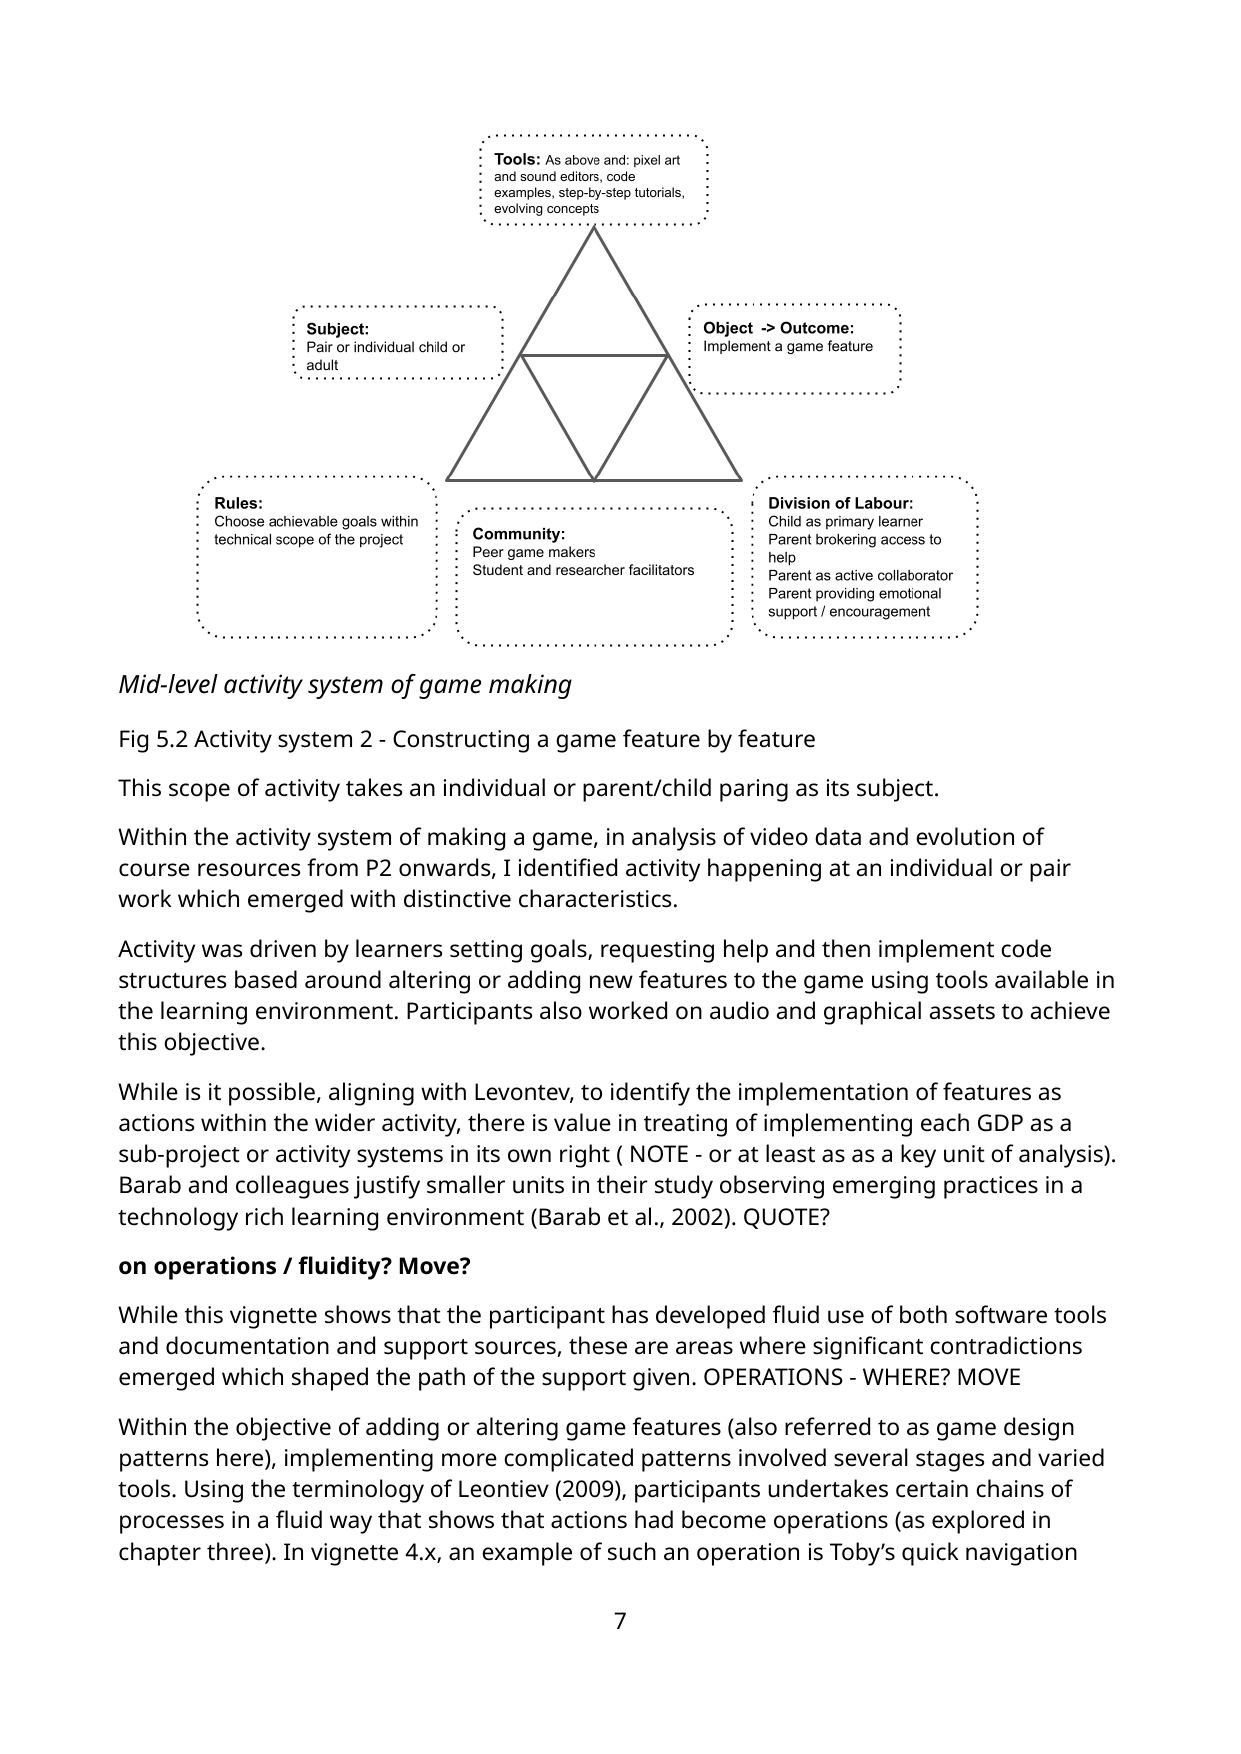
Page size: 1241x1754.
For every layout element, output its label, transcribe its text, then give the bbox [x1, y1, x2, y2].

text Mid-level activity system of game making [118, 667, 1122, 701]
text This scope of activity takes an individual or parent/child paring as its subject. [118, 772, 1122, 803]
text on operations / fluidity? Move? [118, 1250, 1122, 1281]
text Within the activity system of making a game, in analysis of video data and evolution of course resources from P2 onwards, I identified activity happening at an individual or pair work which emerged with distinctive characteristics. [118, 821, 1122, 915]
text Fig 5.2 Activity system 2 - Constructing a game feature by feature [118, 723, 1122, 754]
text While this vignette shows that the participant has developed fluid use of both software tools and documentation and support sources, these are areas where significant contradictions emerged which shaped the path of the support given. OPERATIONS - WHERE? MOVE [118, 1299, 1122, 1393]
text Activity was driven by learners setting goals, requesting help and then implement code structures based around altering or adding new features to the game using tools available in the learning environment. Participants also worked on audio and graphical assets to achieve this objective. [118, 933, 1122, 1058]
picture [118, 118, 1072, 655]
text Within the objective of adding or altering game features (also referred to as game design patterns here), implementing more complicated patterns involved several stages and varied tools. Using the terminology of Leontiev (2009), participants undertakes certain chains of processes in a fluid way that shows that actions had become operations (as explored in chapter three). In vignette 4.x, an example of such an operation is Toby’s quick navigation [118, 1411, 1122, 1567]
text While is it possible, aligning with Levontev, to identify the implementation of features as actions within the wider activity, there is value in treating of implementing each GDP as a sub-project or activity systems in its own right ( NOTE - or at least as as a key unit of analysis). Barab and colleagues justify smaller units in their study observing emerging practices in a technology rich learning environment (Barab et al., 2002). QUOTE? [118, 1076, 1122, 1232]
